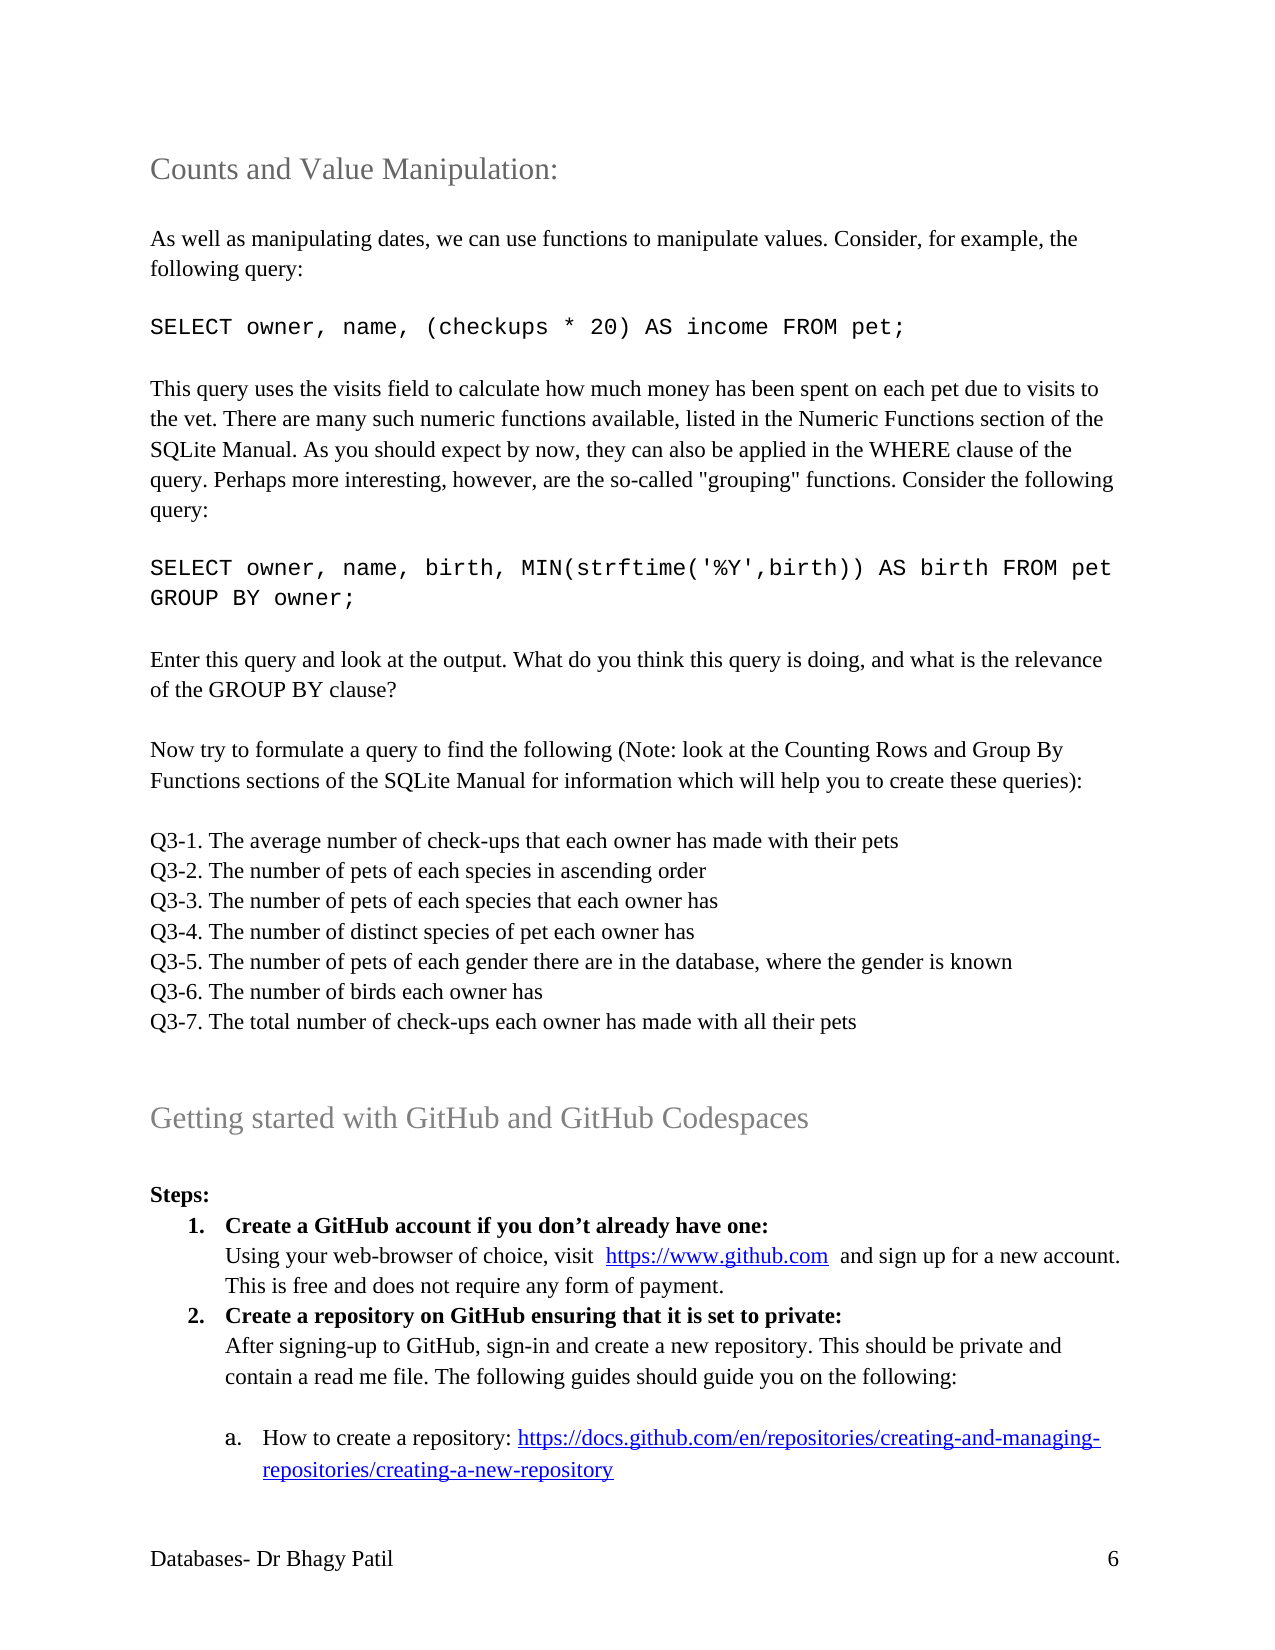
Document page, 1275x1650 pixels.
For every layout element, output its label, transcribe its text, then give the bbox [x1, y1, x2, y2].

list Create a repository on GitHub ensuring that it is set to private: [187, 1302, 1125, 1329]
text Q3-2. The number of pets of each species in ascending order [150, 857, 1125, 884]
text Enter this query and look at the output. What do you think this query is doing, and what is the relevance of the GROUP BY clause? [150, 646, 1125, 702]
list After signing-up to GitHub, sign-in and create a new repository. This should be private and contain a read me file. The following guides should guide you on the following: [225, 1332, 1125, 1389]
list Using your web-browser of choice, visit https://www.github.com and sign up for a new account. This is free and does not require any form of payment. [225, 1242, 1125, 1298]
text This query uses the visits field to calculate how much money has been spent on each pet due to visits to the vet. There are many such numeric functions available, listed in the Numeric Functions section of the SQLite Manual. As you should expect by now, they can also be applied in the WHERE clause of the query. Perhaps more interesting, however, are the so-called "grouping" functions. Consider the following query: [150, 375, 1125, 522]
text Q3-4. The number of distinct species of pet each owner has [150, 918, 1125, 944]
subtitle Counts and Value Manipulation: [150, 150, 1125, 186]
text SELECT owner, name, birth, MIN(strftime('%Y',birth)) AS birth FROM pet GROUP BY owner; [150, 556, 1125, 612]
text As well as manipulating dates, we can use functions to manipulate values. Consider, for example, the following query: [150, 224, 1125, 281]
text Q3-3. The number of pets of each species that each owner has [150, 887, 1125, 914]
list How to create a repository: https://docs.github.com/en/repositories/creating-and-managing-repositories/creating-a-new-repository [225, 1423, 1125, 1482]
text Getting started with GitHub and GitHub Codespaces [150, 1099, 1125, 1135]
text Q3-5. The number of pets of each gender there are in the database, where the gender is known [150, 948, 1125, 974]
text Q3-6. The number of birds each owner has [150, 978, 1125, 1004]
text Steps: [150, 1181, 1125, 1208]
text Q3-7. The total number of check-ups each owner has made with all their pets [150, 1008, 1125, 1035]
text Now try to formulate a query to find the following (Note: look at the Counting Rows and Group By Functions sections of the SQLite Manual for information which will help you to create these queries): [150, 736, 1125, 793]
list Create a GitHub account if you don’t already have one: [187, 1212, 1125, 1238]
text SELECT owner, name, (checkups * 20) AS income FROM pet; [150, 315, 1125, 341]
text Q3-1. The average number of check-ups that each owner has made with their pets [150, 827, 1125, 853]
